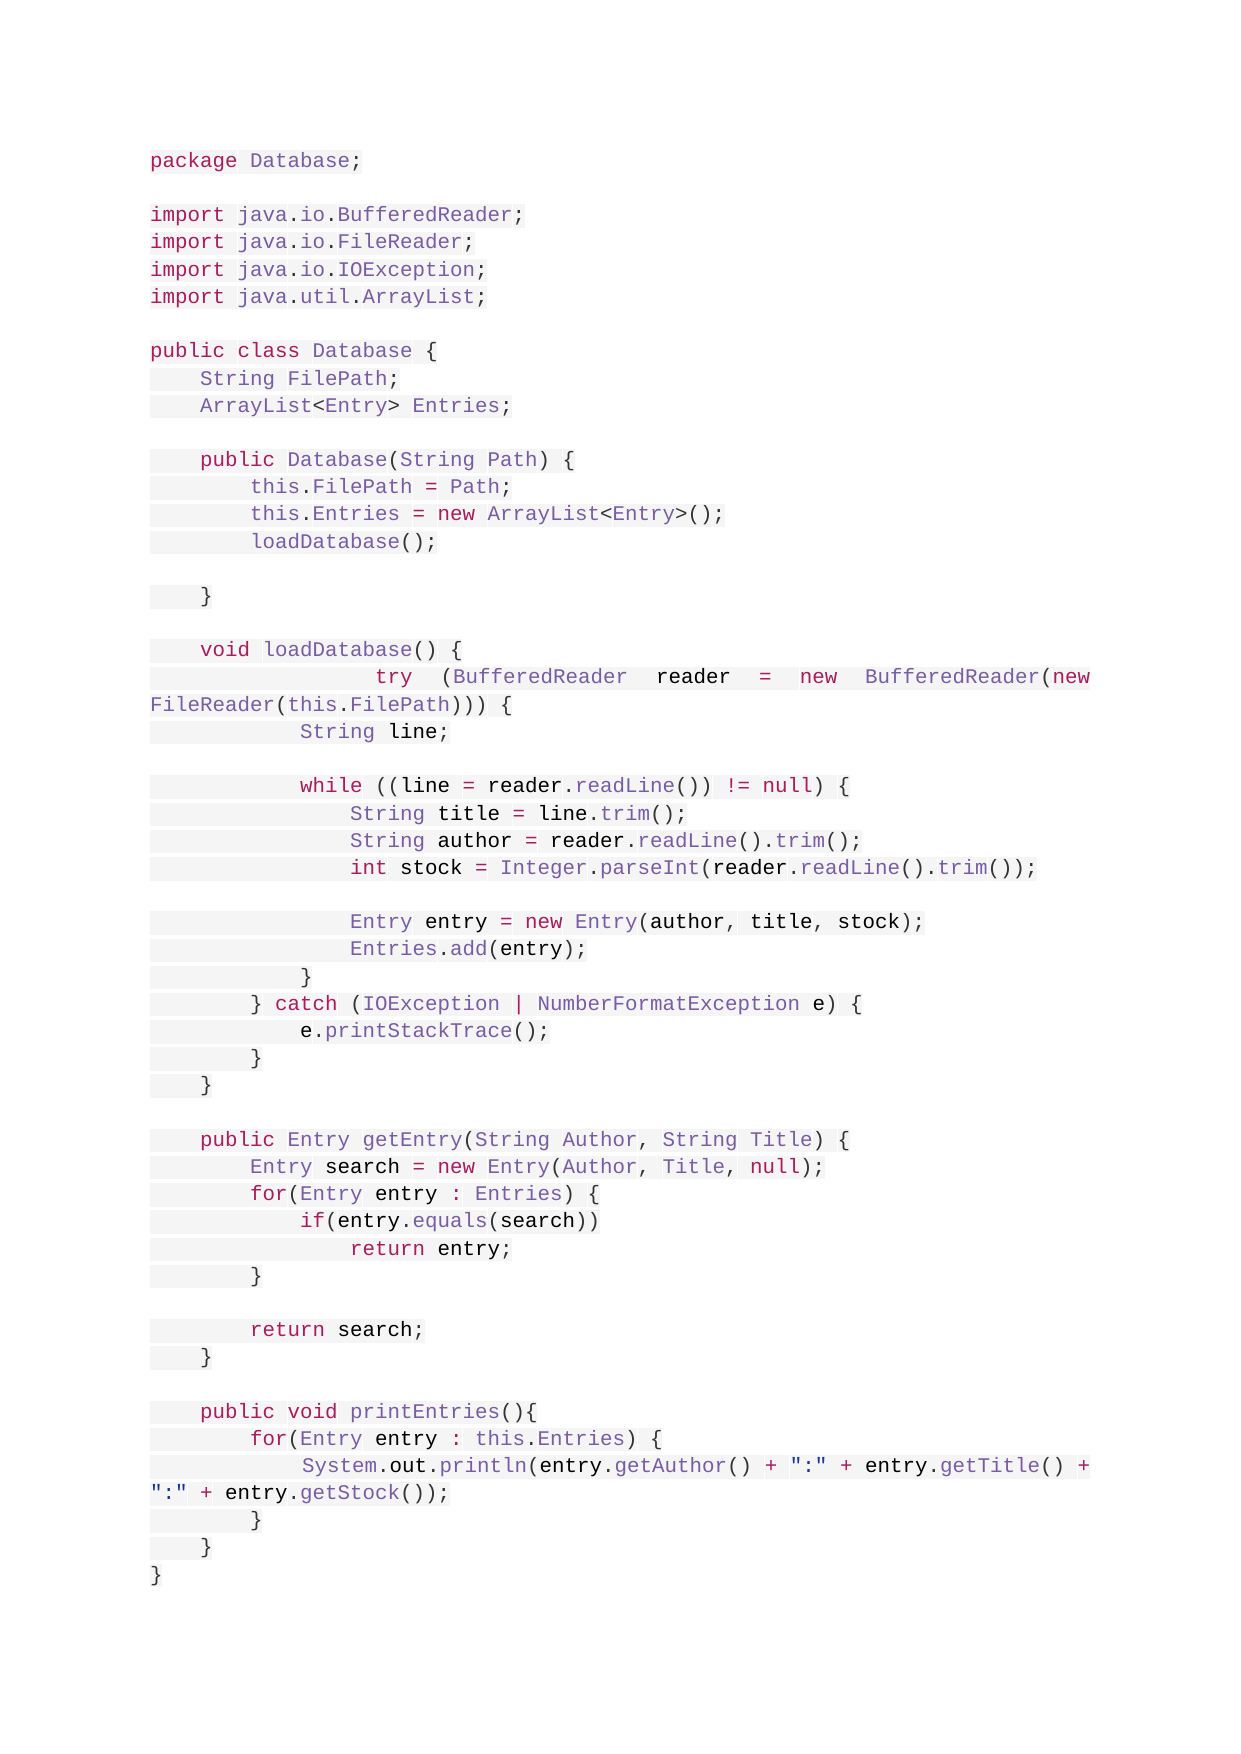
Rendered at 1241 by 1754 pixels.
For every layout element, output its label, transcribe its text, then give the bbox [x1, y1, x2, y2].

text } [150, 1047, 1090, 1071]
text void loadDatabase() { [150, 639, 1090, 663]
text public Entry getEntry(String Author, String Title) { [150, 1129, 1090, 1152]
text Entry search = new Entry(Author, Title, null); [150, 1156, 1090, 1179]
text } [150, 1509, 1090, 1533]
text return entry; [150, 1237, 1090, 1261]
text for(Entry entry : this.Entries) { [150, 1428, 1090, 1451]
text import java.util.ArrayList; [150, 286, 1090, 309]
text } [150, 1346, 1090, 1370]
text } [150, 1074, 1090, 1098]
text String FilePath; [150, 367, 1090, 391]
text } [150, 585, 1090, 609]
text } [150, 1537, 1090, 1560]
text } [150, 1564, 1090, 1587]
text while ((line = reader.readLine()) != null) { [150, 775, 1090, 799]
text return search; [150, 1319, 1090, 1343]
text import java.io.BufferedReader; [150, 204, 1090, 228]
text String author = reader.readLine().trim(); [150, 830, 1090, 853]
text Entries.add(entry); [150, 938, 1090, 962]
text public class Database { [150, 340, 1090, 364]
text String line; [150, 721, 1090, 744]
text } [150, 966, 1090, 989]
text } [150, 1265, 1090, 1288]
text this.Entries = new ArrayList<Entry>(); [150, 503, 1090, 527]
text import java.io.FileReader; [150, 232, 1090, 255]
text package Database; [150, 150, 1090, 174]
text try (BufferedReader reader = new BufferedReader(new FileReader(this.FilePath))) { [150, 667, 1090, 717]
text this.FilePath = Path; [150, 476, 1090, 500]
text int stock = Integer.parseInt(reader.readLine().trim()); [150, 857, 1090, 881]
text e.printStackTrace(); [150, 1020, 1090, 1044]
text ArrayList<Entry> Entries; [150, 395, 1090, 418]
text public Database(String Path) { [150, 449, 1090, 473]
text System.out.println(entry.getAuthor() + ":" + entry.getTitle() + ":" + entry.getStock()); [150, 1455, 1090, 1506]
text public void printEntries(){ [150, 1401, 1090, 1424]
text loadDatabase(); [150, 531, 1090, 554]
text } catch (IOException | NumberFormatException e) { [150, 993, 1090, 1016]
text for(Entry entry : Entries) { [150, 1183, 1090, 1207]
text Entry entry = new Entry(author, title, stock); [150, 911, 1090, 935]
text import java.io.IOException; [150, 259, 1090, 282]
text if(entry.equals(search)) [150, 1210, 1090, 1234]
text String title = line.trim(); [150, 802, 1090, 826]
